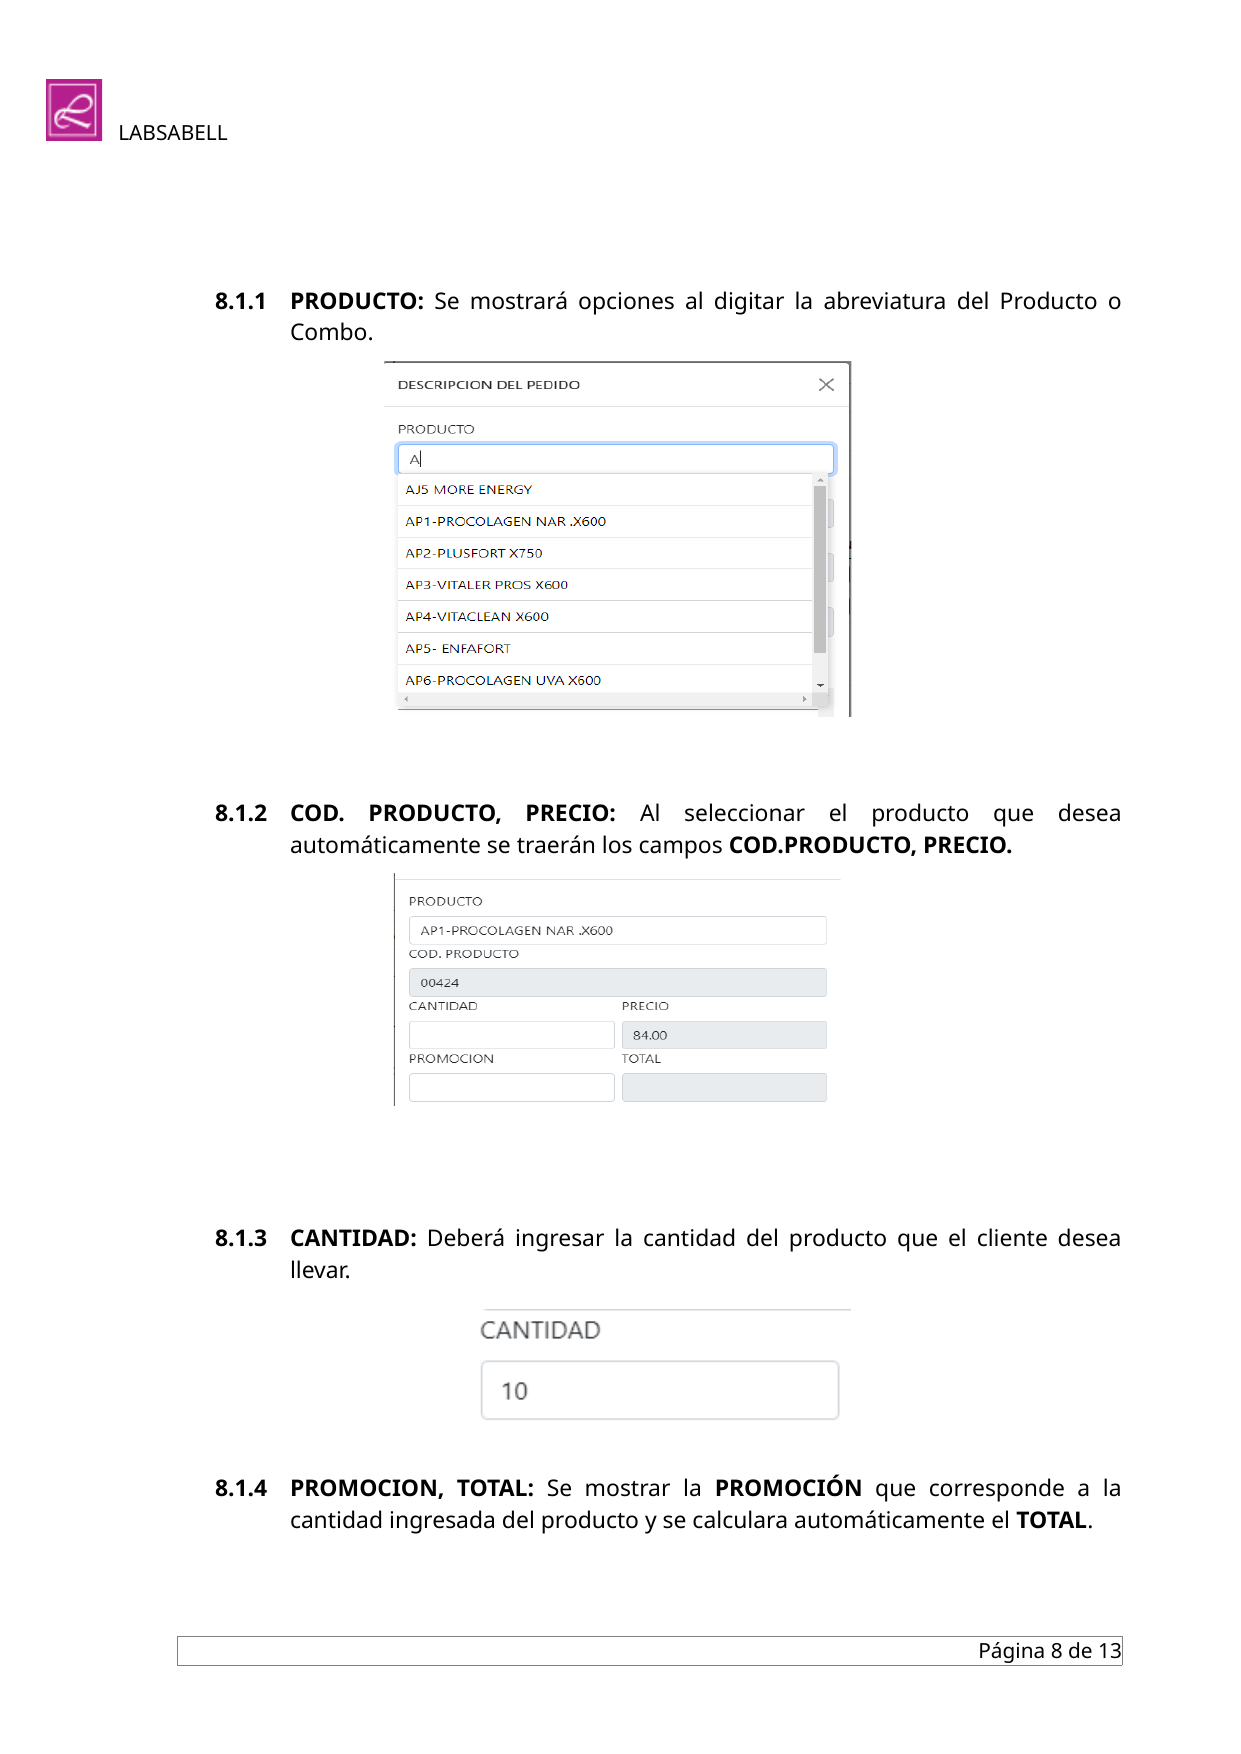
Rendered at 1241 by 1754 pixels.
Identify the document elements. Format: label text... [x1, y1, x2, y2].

list COD. PRODUCTO, PRECIO: Al seleccionar el producto que desea automáticamente se traerán los campos COD.PRODUCTO, PRECIO. [215, 797, 1122, 860]
list PROMOCION, TOTAL: Se mostrar la PROMOCIÓN que corresponde a la cantidad ingresada del producto y se calculara automáticamente el TOTAL. [215, 1472, 1122, 1535]
list PRODUCTO: Se mostrará opciones al digitar la abreviatura del Producto o Combo. [215, 285, 1122, 347]
list CANTIDAD: Deberá ingresar la cantidad del producto que el cliente desea llevar. [215, 1222, 1122, 1285]
